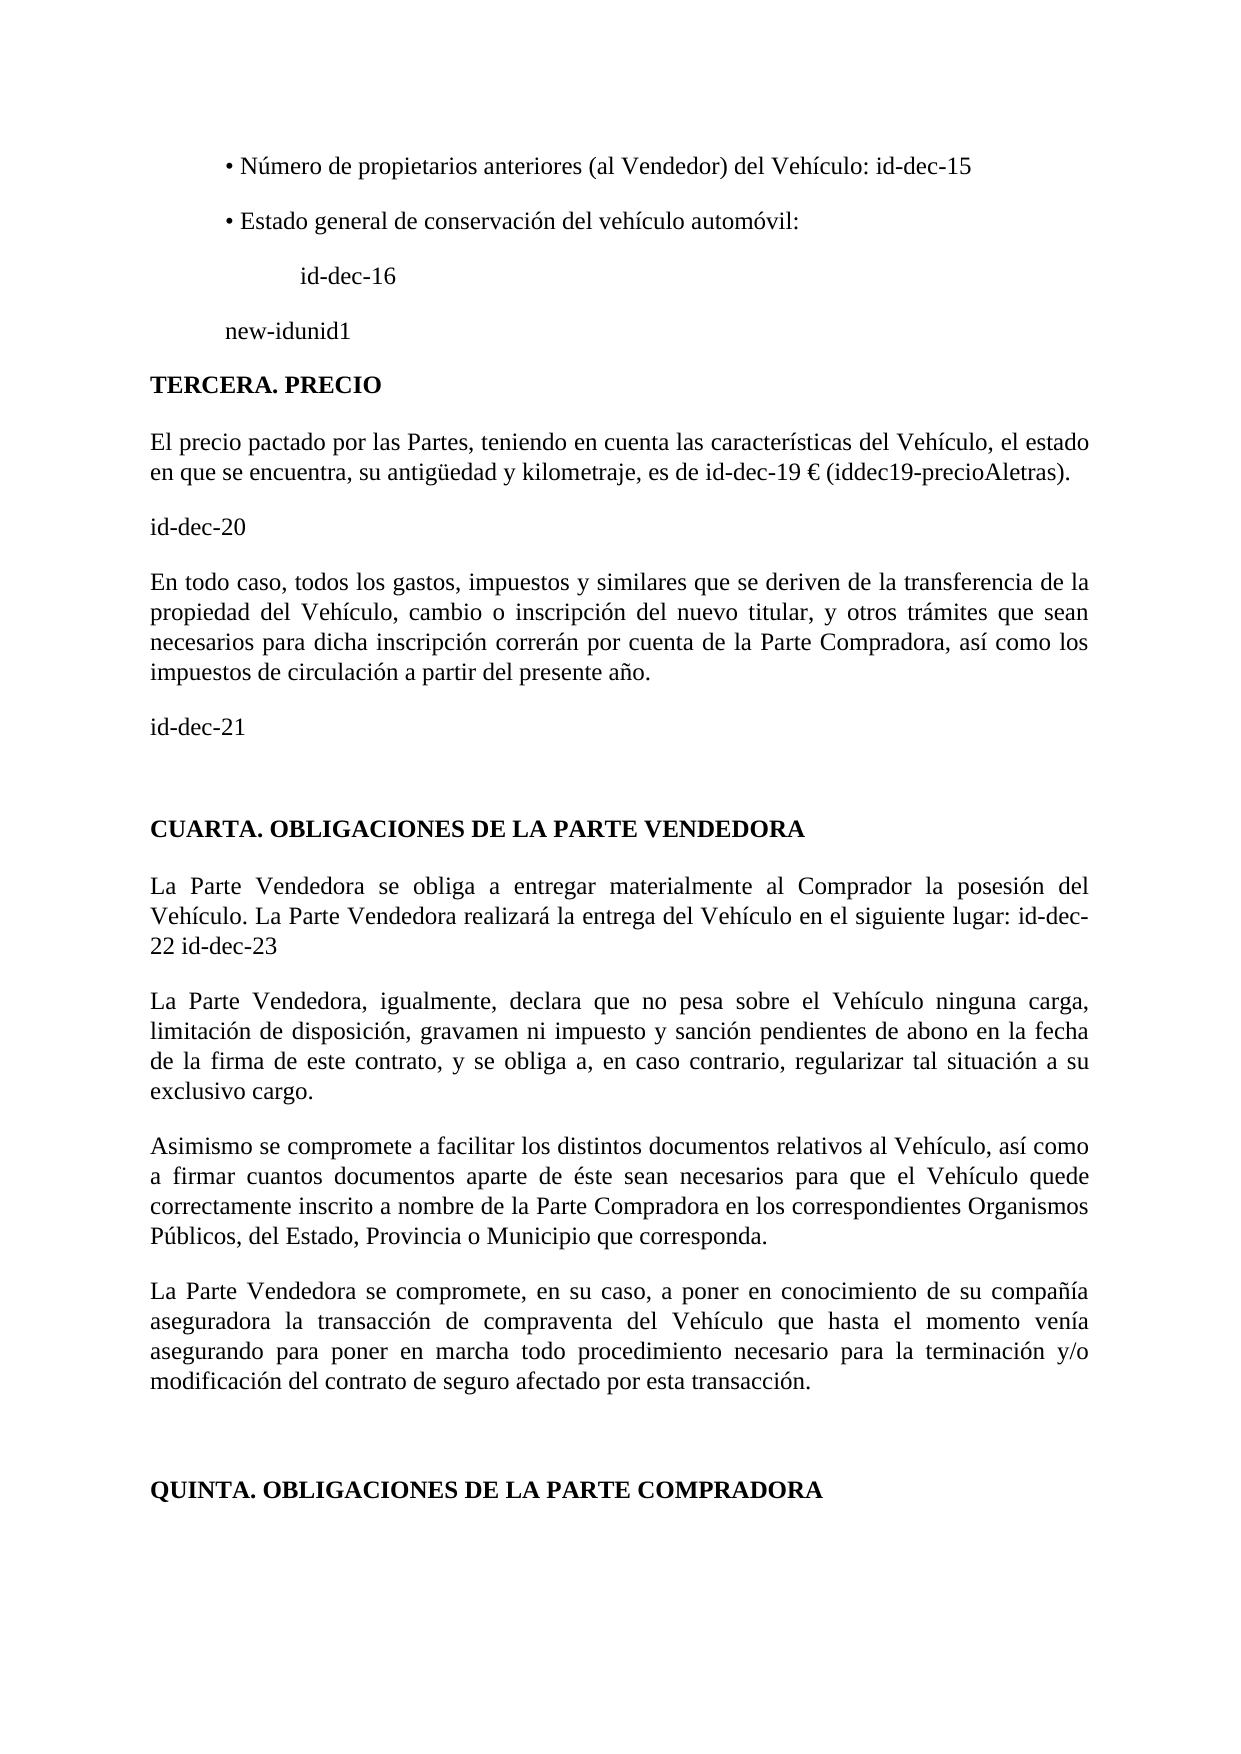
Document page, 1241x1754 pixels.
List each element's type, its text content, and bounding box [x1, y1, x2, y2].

text id-dec-16 [300, 260, 1090, 290]
text El precio pactado por las Partes, teniendo en cuenta las características del Vehículo, el estado en que se encuentra, su antigüedad y kilometraje, es de id-dec-19 € (iddec19-precioAletras). [150, 426, 1090, 486]
text Asimismo se compromete a facilitar los distintos documentos relativos al Vehículo, así como a firmar cuantos documentos aparte de éste sean necesarios para que el Vehículo quede correctamente inscrito a nombre de la Parte Compradora en los correspondientes Organismos Públicos, del Estado, Provincia o Municipio que corresponda. [150, 1130, 1090, 1250]
text La Parte Vendedora, igualmente, declara que no pesa sobre el Vehículo ninguna carga, limitación de disposición, gravamen ni impuesto y sanción pendientes de abono en la fecha de la firma de este contrato, y se obliga a, en caso contrario, regularizar tal situación a su exclusivo cargo. [150, 985, 1090, 1105]
text CUARTA. OBLIGACIONES DE LA PARTE VENDEDORA [150, 814, 1090, 842]
text • Número de propietarios anteriores (al Vendedor) del Vehículo: id-dec-15 [225, 150, 1090, 180]
text La Parte Vendedora se obliga a entregar materialmente al Comprador la posesión del Vehículo. La Parte Vendedora realizará la entrega del Vehículo en el siguiente lugar: id-dec-22 id-dec-23 [150, 870, 1090, 960]
text • Estado general de conservación del vehículo automóvil: [225, 205, 1090, 235]
text En todo caso, todos los gastos, impuestos y similares que se deriven de la transferencia de la propiedad del Vehículo, cambio o inscripción del nuevo titular, y otros trámites que sean necesarios para dicha inscripción correrán por cuenta de la Parte Compradora, así como los impuestos de circulación a partir del presente año. [150, 566, 1090, 686]
text TERCERA. PRECIO [150, 370, 1090, 399]
text id-dec-21 [150, 711, 1090, 741]
text QUINTA. OBLIGACIONES DE LA PARTE COMPRADORA [150, 1475, 1090, 1503]
text new-idunid1 [225, 315, 1090, 345]
text id-dec-20 [150, 511, 1090, 541]
text La Parte Vendedora se compromete, en su caso, a poner en conocimiento de su compañía aseguradora la transacción de compraventa del Vehículo que hasta el momento venía asegurando para poner en marcha todo procedimiento necesario para la terminación y/o modificación del contrato de seguro afectado por esta transacción. [150, 1275, 1090, 1395]
